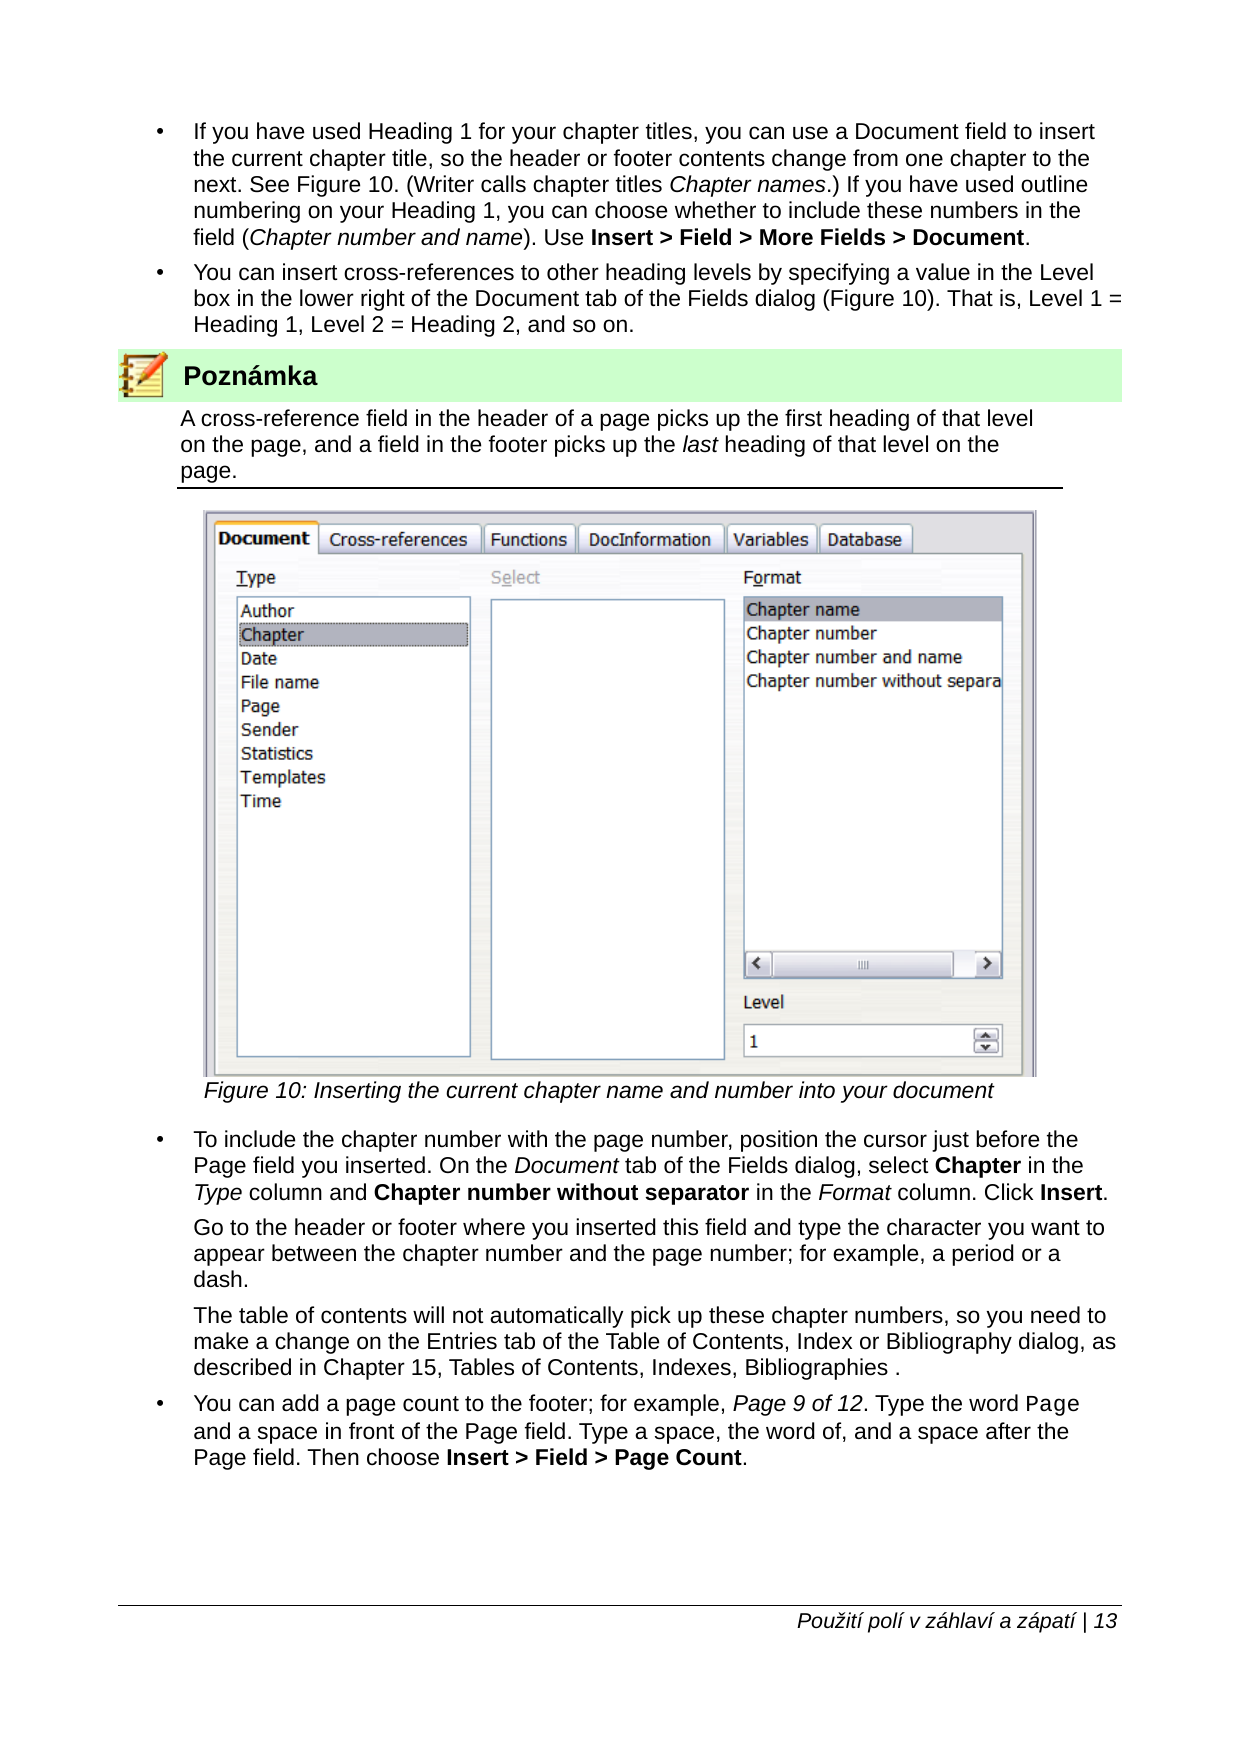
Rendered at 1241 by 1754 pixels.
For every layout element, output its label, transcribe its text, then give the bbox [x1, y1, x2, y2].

list Go to the header or footer where you inserted this field and type the character you want to appear between the chapter number and the page number; for example, a period or a dash. [193, 1214, 1122, 1293]
list The table of contents will not automatically pick up these chapter numbers, so you need to make a change on the Entries tab of the Table of Contents, Index or Bibliography dialog, as described in Chapter 15, Tables of Contents, Indexes, Bibliographies . [193, 1302, 1122, 1381]
text Figure 10: Inserting the current chapter name and number into your document [204, 1077, 1037, 1103]
list You can insert cross-references to other heading levels by specifying a value in the Level box in the lower right of the Document tab of the Fields dialog (Figure 10). That is, Level 1 = Heading 1, Level 2 = Heading 2, and so on. [156, 259, 1122, 338]
list You can add a page count to the footer; for example, Page 9 of 12. Type the word Page and a space in front of the Page field. Type a space, the word of, and a space after the Page field. Then choose Insert > Field > Page Count. [156, 1389, 1122, 1471]
list To include the chapter number with the page number, position the cursor just before the Page field you inserted. On the Document tab of the Fields dialog, select Chapter in the Type column and Chapter number without separator in the Format column. Click Insert. [156, 1126, 1122, 1205]
picture [203, 510, 1037, 1077]
subtitle Poznámka [118, 349, 1122, 402]
picture [119, 350, 170, 401]
text A cross-reference field in the header of a page picks up the first heading of that level on the page, and a field in the footer picks up the last heading of that level on the page. [177, 402, 1063, 487]
list If you have used Heading 1 for your chapter titles, you can use a Document field to insert the current chapter title, so the header or footer contents change from one chapter to the next. See Figure 10. (Writer calls chapter titles Chapter names.) If you have used outline numbering on your Heading 1, you can choose whether to include these numbers in the field (Chapter number and name). Use Insert > Field > More Fields > Document. [156, 118, 1122, 250]
